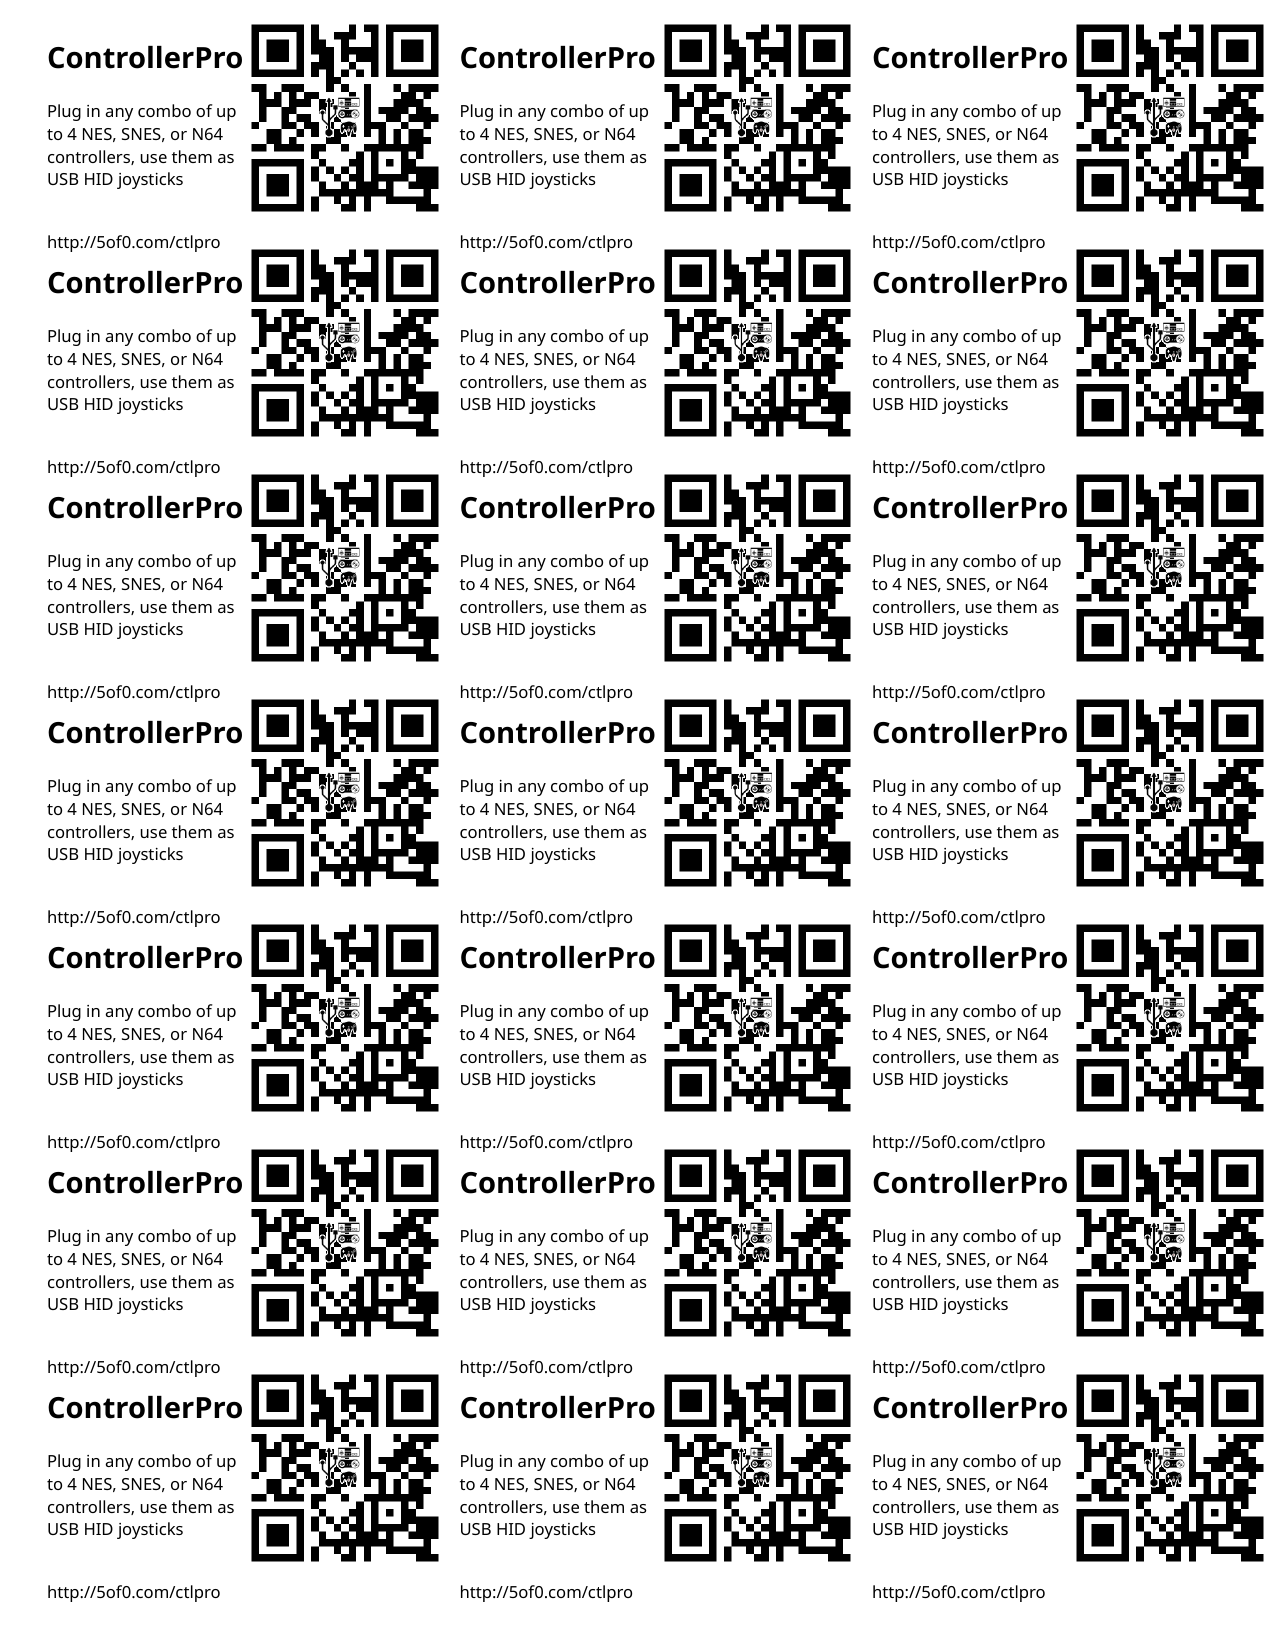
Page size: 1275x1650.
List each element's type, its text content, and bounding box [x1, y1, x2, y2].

text http://5of0.com/ctlpro [872, 1580, 1275, 1603]
text ControllerPro [47, 937, 243, 977]
picture [1068, 16, 1272, 220]
text http://5of0.com/ctlpro [47, 1130, 450, 1153]
picture [1068, 466, 1272, 670]
text http://5of0.com/ctlpro [459, 230, 862, 253]
picture [243, 916, 447, 1120]
picture [656, 16, 859, 220]
text Plug in any combo of up to 4 NES, SNES, or N64 controllers, use them as USB HID joysticks [47, 527, 243, 641]
picture [243, 466, 447, 670]
text ControllerPro [47, 1387, 243, 1427]
text Plug in any combo of up to 4 NES, SNES, or N64 controllers, use them as USB HID joysticks [459, 302, 656, 416]
text http://5of0.com/ctlpro [47, 1355, 450, 1378]
text http://5of0.com/ctlpro [459, 680, 862, 703]
text Plug in any combo of up to 4 NES, SNES, or N64 controllers, use them as USB HID joysticks [459, 752, 656, 866]
text Plug in any combo of up to 4 NES, SNES, or N64 controllers, use them as USB HID joysticks [47, 302, 243, 416]
picture [243, 691, 447, 895]
text http://5of0.com/ctlpro [47, 905, 450, 928]
picture [1068, 241, 1272, 445]
text http://5of0.com/ctlpro [47, 680, 450, 703]
text http://5of0.com/ctlpro [872, 455, 1275, 478]
picture [243, 16, 447, 220]
picture [1068, 691, 1272, 895]
text Plug in any combo of up to 4 NES, SNES, or N64 controllers, use them as USB HID joysticks [459, 77, 656, 191]
text ControllerPro [47, 37, 243, 77]
picture [656, 916, 859, 1120]
text ControllerPro [47, 712, 243, 752]
text http://5of0.com/ctlpro [47, 230, 450, 253]
text ControllerPro [459, 487, 656, 527]
text ControllerPro [459, 1387, 656, 1427]
text http://5of0.com/ctlpro [47, 455, 450, 478]
text Plug in any combo of up to 4 NES, SNES, or N64 controllers, use them as USB HID joysticks [872, 77, 1068, 191]
text Plug in any combo of up to 4 NES, SNES, or N64 controllers, use them as USB HID joysticks [872, 1202, 1068, 1316]
picture [1068, 916, 1272, 1120]
text ControllerPro [47, 487, 243, 527]
picture [656, 466, 859, 670]
picture [243, 241, 447, 445]
text ControllerPro [47, 262, 243, 302]
text ControllerPro [872, 712, 1068, 752]
text http://5of0.com/ctlpro [459, 1355, 862, 1378]
text Plug in any combo of up to 4 NES, SNES, or N64 controllers, use them as USB HID joysticks [459, 1202, 656, 1316]
text Plug in any combo of up to 4 NES, SNES, or N64 controllers, use them as USB HID joysticks [47, 77, 243, 191]
text http://5of0.com/ctlpro [459, 905, 862, 928]
text Plug in any combo of up to 4 NES, SNES, or N64 controllers, use them as USB HID joysticks [47, 1202, 243, 1316]
text Plug in any combo of up to 4 NES, SNES, or N64 controllers, use them as USB HID joysticks [47, 752, 243, 866]
text Plug in any combo of up to 4 NES, SNES, or N64 controllers, use them as USB HID joysticks [47, 1427, 243, 1541]
text http://5of0.com/ctlpro [872, 680, 1275, 703]
text ControllerPro [459, 712, 656, 752]
text http://5of0.com/ctlpro [872, 1355, 1275, 1378]
text http://5of0.com/ctlpro [459, 455, 862, 478]
text Plug in any combo of up to 4 NES, SNES, or N64 controllers, use them as USB HID joysticks [872, 302, 1068, 416]
picture [656, 1366, 859, 1570]
text Plug in any combo of up to 4 NES, SNES, or N64 controllers, use them as USB HID joysticks [872, 1427, 1068, 1541]
text Plug in any combo of up to 4 NES, SNES, or N64 controllers, use them as USB HID joysticks [872, 527, 1068, 641]
text Plug in any combo of up to 4 NES, SNES, or N64 controllers, use them as USB HID joysticks [459, 1427, 656, 1541]
text http://5of0.com/ctlpro [872, 905, 1275, 928]
picture [656, 691, 859, 895]
text ControllerPro [872, 1387, 1068, 1427]
picture [656, 241, 859, 445]
text ControllerPro [872, 262, 1068, 302]
text Plug in any combo of up to 4 NES, SNES, or N64 controllers, use them as USB HID joysticks [872, 752, 1068, 866]
text http://5of0.com/ctlpro [459, 1580, 862, 1603]
text Plug in any combo of up to 4 NES, SNES, or N64 controllers, use them as USB HID joysticks [459, 977, 656, 1091]
text Plug in any combo of up to 4 NES, SNES, or N64 controllers, use them as USB HID joysticks [47, 977, 243, 1091]
picture [656, 1141, 859, 1345]
text ControllerPro [872, 1162, 1068, 1202]
text http://5of0.com/ctlpro [872, 1130, 1275, 1153]
text ControllerPro [459, 37, 656, 77]
picture [1068, 1141, 1272, 1345]
text http://5of0.com/ctlpro [459, 1130, 862, 1153]
picture [243, 1141, 447, 1345]
text ControllerPro [459, 262, 656, 302]
picture [1068, 1366, 1272, 1570]
text ControllerPro [47, 1162, 243, 1202]
text ControllerPro [872, 487, 1068, 527]
text Plug in any combo of up to 4 NES, SNES, or N64 controllers, use them as USB HID joysticks [459, 527, 656, 641]
text Plug in any combo of up to 4 NES, SNES, or N64 controllers, use them as USB HID joysticks [872, 977, 1068, 1091]
picture [243, 1366, 447, 1570]
text http://5of0.com/ctlpro [872, 230, 1275, 253]
text ControllerPro [872, 37, 1068, 77]
text ControllerPro [872, 937, 1068, 977]
text ControllerPro [459, 1162, 656, 1202]
text ControllerPro [459, 937, 656, 977]
text http://5of0.com/ctlpro [47, 1580, 450, 1603]
